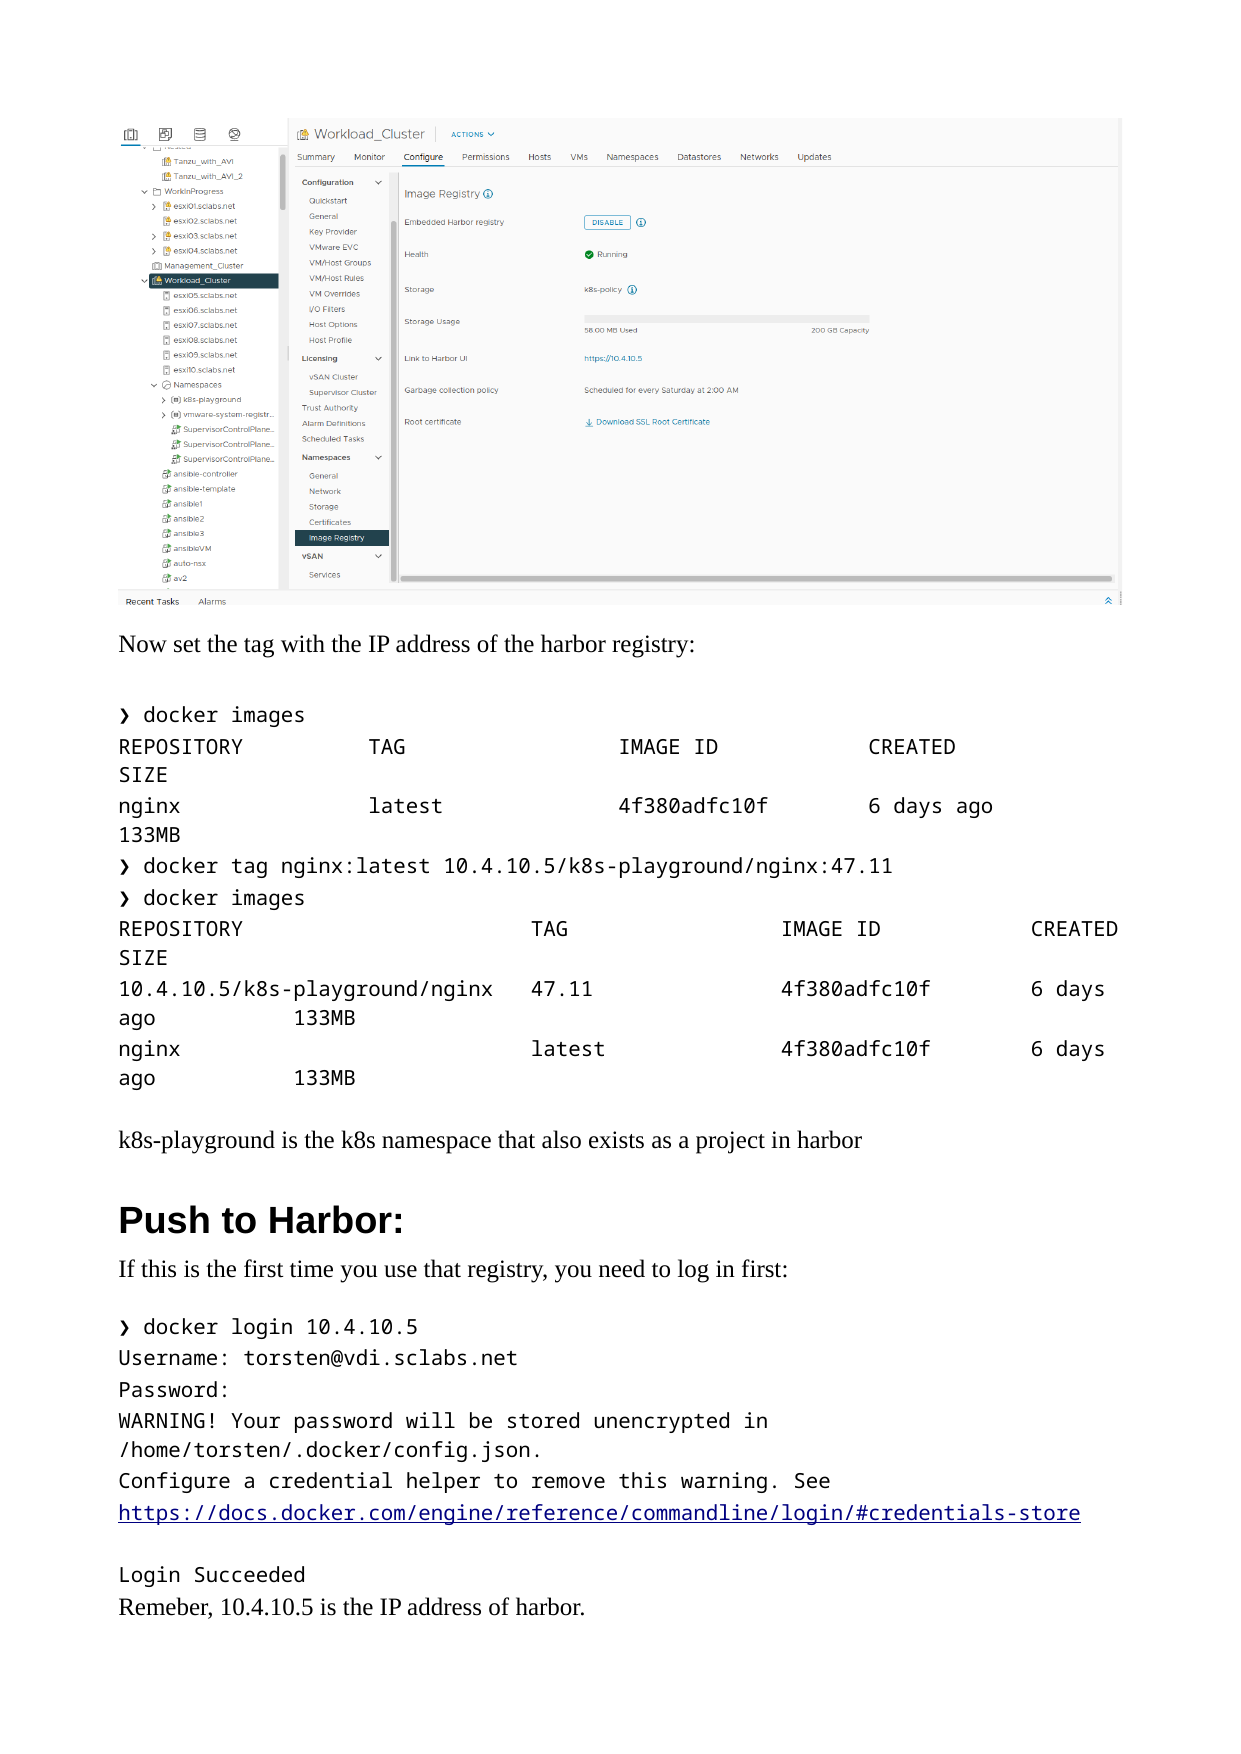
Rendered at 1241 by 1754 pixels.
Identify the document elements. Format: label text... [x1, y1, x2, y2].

text ❯ docker tag nginx:latest 10.4.10.5/k8s-playground/nginx:47.11 [118, 852, 1122, 880]
text If this is the first time you use that registry, you need to log in first: [118, 1254, 1122, 1283]
text Now set the tag with the IP address of the harbor registry: [118, 629, 1122, 657]
text https://docs.docker.com/engine/reference/commandline/login/#credentials-store [118, 1498, 1122, 1526]
text REPOSITORY TAG IMAGE ID CREATED SIZE [118, 732, 1122, 789]
text ❯ docker images [118, 883, 1122, 911]
text Remeber, 10.4.10.5 is the IP address of harbor. [118, 1592, 1122, 1621]
text ❯ docker images [118, 700, 1122, 729]
text ❯ docker login 10.4.10.5 [118, 1312, 1122, 1340]
text k8s-playground is the k8s namespace that also exists as a project in harbor [118, 1126, 1122, 1154]
text Configure a credential helper to remove this warning. See [118, 1466, 1122, 1494]
text Username: torsten@vdi.sclabs.net [118, 1343, 1122, 1372]
text WARNING! Your password will be stored unencrypted in /home/torsten/.docker/config.json. [118, 1406, 1122, 1463]
text REPOSITORY TAG IMAGE ID CREATED SIZE [118, 914, 1122, 971]
text nginx latest 4f380adfc10f 6 days ago 133MB [118, 792, 1122, 848]
text nginx latest 4f380adfc10f 6 days ago 133MB [118, 1034, 1122, 1091]
text 10.4.10.5/k8s-playground/nginx 47.11 4f380adfc10f 6 days ago 133MB [118, 974, 1122, 1031]
text Password: [118, 1375, 1122, 1403]
picture [118, 118, 1123, 605]
subtitle Push to Harbor: [118, 1198, 1122, 1242]
text Login Succeeded [118, 1561, 1122, 1589]
